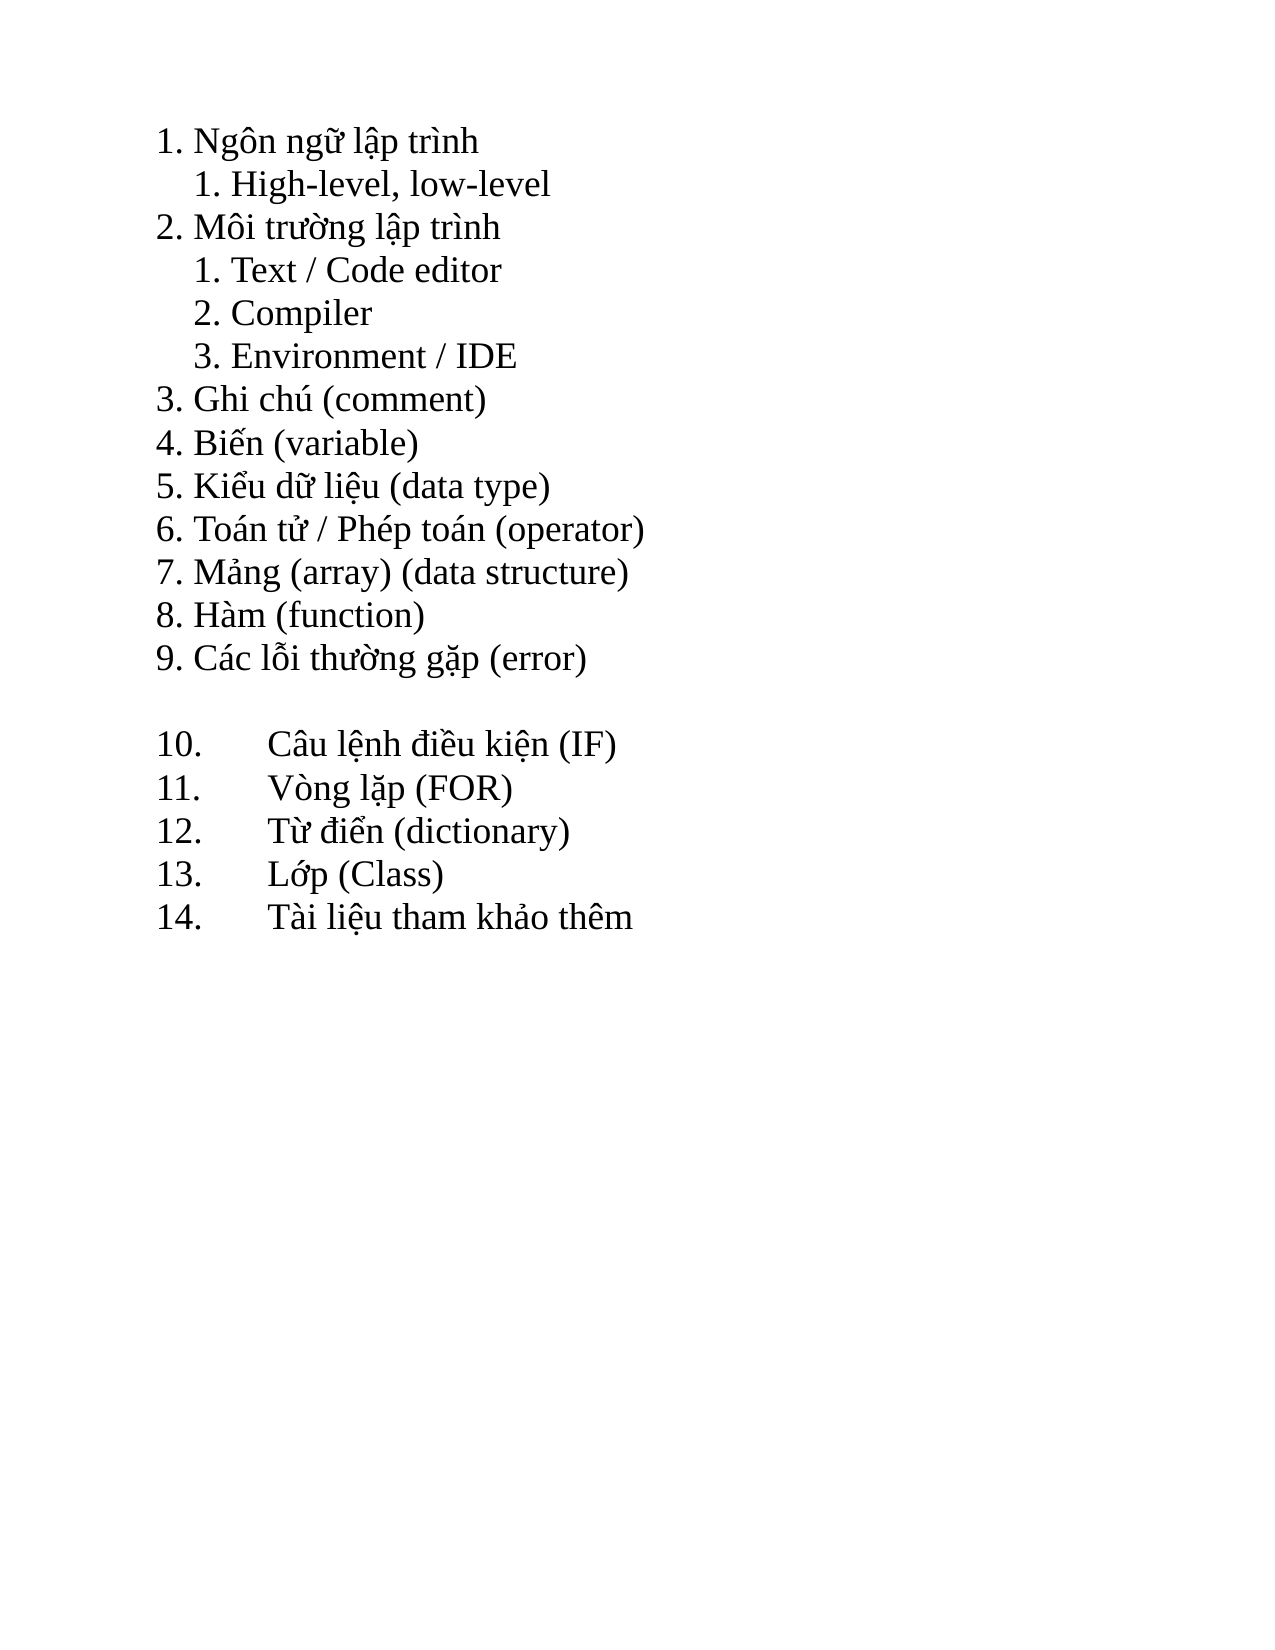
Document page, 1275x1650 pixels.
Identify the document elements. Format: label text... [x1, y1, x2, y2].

list Kiểu dữ liệu (data type) [156, 463, 1157, 506]
list Hàm (function) [156, 592, 1157, 636]
list Ghi chú (comment) [156, 377, 1157, 420]
list Environment / IDE [193, 334, 1157, 377]
list Ngôn ngữ lập trình [156, 118, 1157, 161]
list Lớp (Class) [156, 851, 1157, 894]
list Text / Code editor [193, 247, 1157, 291]
list Mảng (array) (data structure) [156, 549, 1157, 592]
list Các lỗi thường gặp (error) [156, 636, 1157, 679]
list Vòng lặp (FOR) [156, 765, 1157, 808]
list Tài liệu tham khảo thêm [156, 894, 1157, 937]
list High-level, low-level [193, 161, 1157, 204]
list Từ điển (dictionary) [156, 808, 1157, 851]
list Toán tử / Phép toán (operator) [156, 506, 1157, 549]
list Biến (variable) [156, 420, 1157, 463]
list Môi trường lập trình [156, 204, 1157, 247]
list Câu lệnh điều kiện (IF) [156, 722, 1157, 765]
list Compiler [193, 291, 1157, 334]
